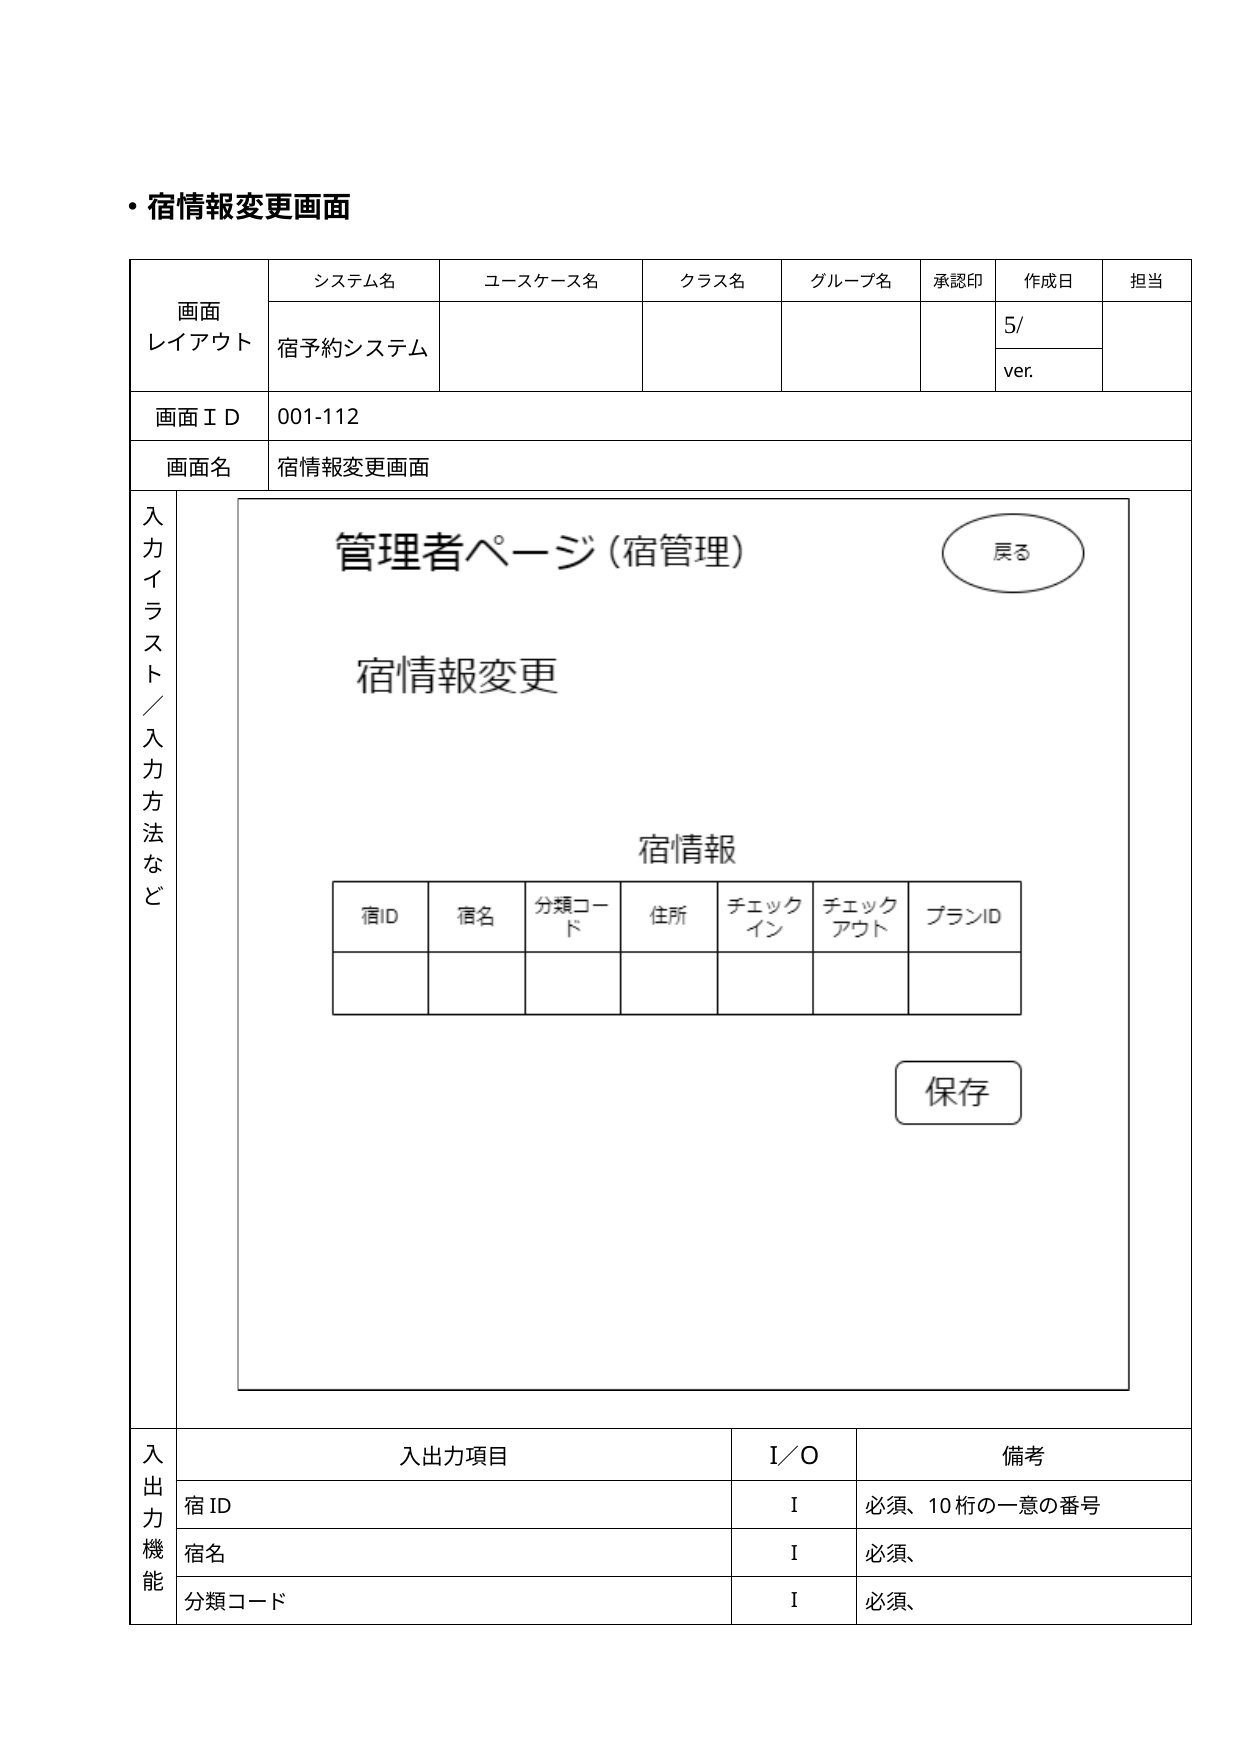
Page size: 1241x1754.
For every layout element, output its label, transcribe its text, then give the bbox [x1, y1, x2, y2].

table_cell 宿ID [177, 1481, 731, 1528]
text ・宿情報変更画面 [118, 184, 1122, 226]
table_cell 5/ [996, 302, 1102, 347]
table_cell [177, 491, 1191, 1428]
table_cell 画面名 [131, 441, 268, 489]
table_cell [782, 302, 920, 391]
table_header 画面 レイアウト [131, 260, 268, 391]
picture [237, 498, 1130, 1391]
table_cell 宿情報変更画面 [269, 441, 1191, 489]
table_header クラス名 [643, 260, 781, 301]
table_cell [1103, 302, 1191, 391]
table_cell 入出力機能 [131, 1429, 176, 1624]
table_cell 画面ＩＤ [131, 392, 268, 440]
table_cell 必須、10桁の一意の番号 [857, 1481, 1191, 1528]
table_cell I [732, 1577, 856, 1624]
table_cell 宿名 [177, 1529, 731, 1576]
table_header ユースケース名 [440, 260, 642, 301]
table_cell I [732, 1529, 856, 1576]
table_header グループ名 [782, 260, 920, 301]
table_cell I [732, 1481, 856, 1528]
table_cell [643, 302, 781, 391]
table_cell 備考 [857, 1429, 1191, 1480]
table_cell 必須、 [857, 1577, 1191, 1624]
table_cell I／O [732, 1429, 856, 1480]
table_cell 分類コード [177, 1577, 731, 1624]
table_header 承認印 [921, 260, 995, 301]
table_cell 入力イラスト／入力方法など [131, 491, 176, 1428]
table_header 作成日 [996, 260, 1102, 301]
table_cell ver. [996, 349, 1102, 391]
table_cell 宿予約システム [269, 302, 439, 391]
table_cell 入出力項目 [177, 1429, 731, 1480]
table_cell 001-112 [269, 392, 1191, 440]
table_cell 必須、 [857, 1529, 1191, 1576]
table_header システム名 [269, 260, 439, 301]
table_cell [921, 302, 995, 391]
table_cell [440, 302, 642, 391]
table_header 担当 [1103, 260, 1191, 301]
